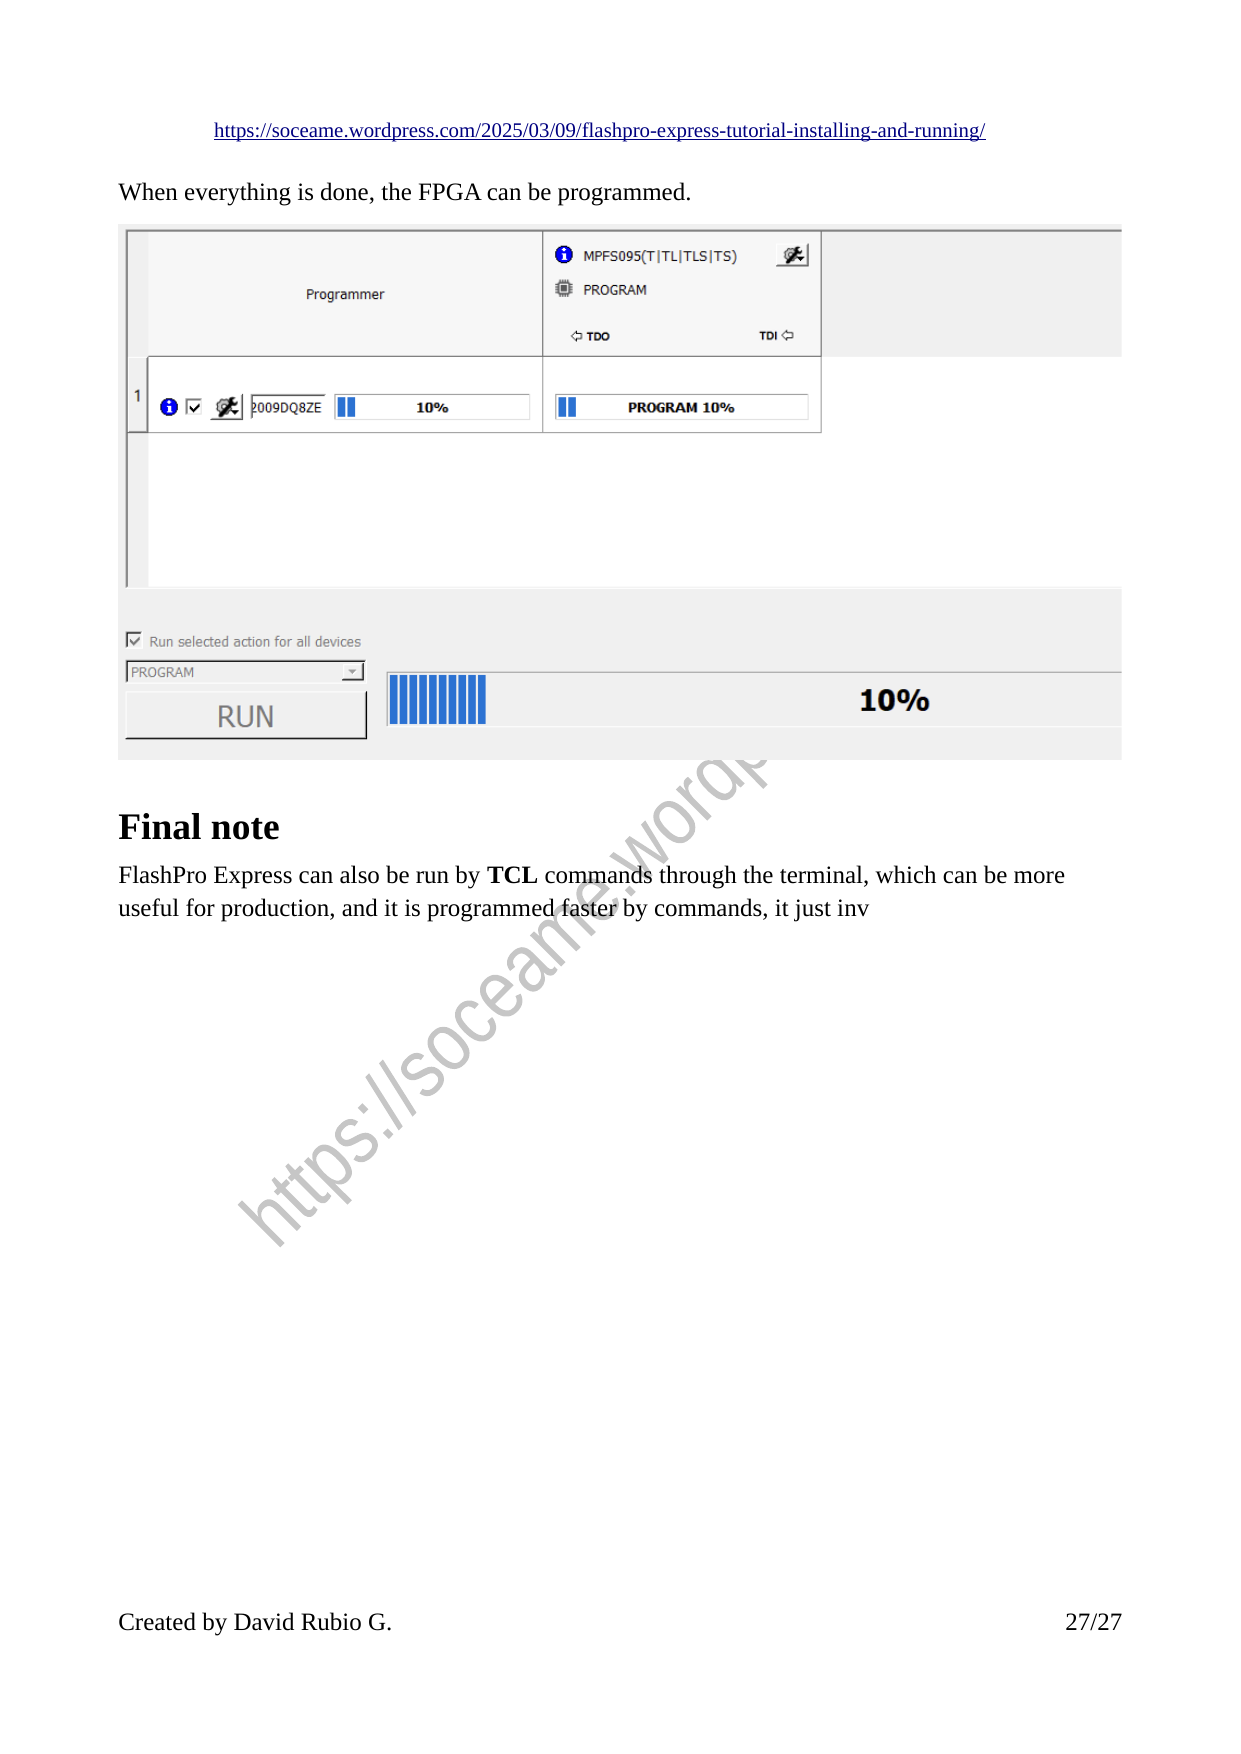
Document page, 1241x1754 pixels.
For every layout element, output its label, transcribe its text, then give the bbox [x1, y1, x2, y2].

subtitle Final note [118, 805, 1122, 848]
text When everything is done, the FPGA can be programmed. [118, 177, 1122, 206]
text FlashPro Express can also be run by TCL commands through the terminal, which can be more useful for production, and it is programmed faster by commands, it just inv [118, 860, 1122, 922]
picture [118, 224, 1122, 760]
